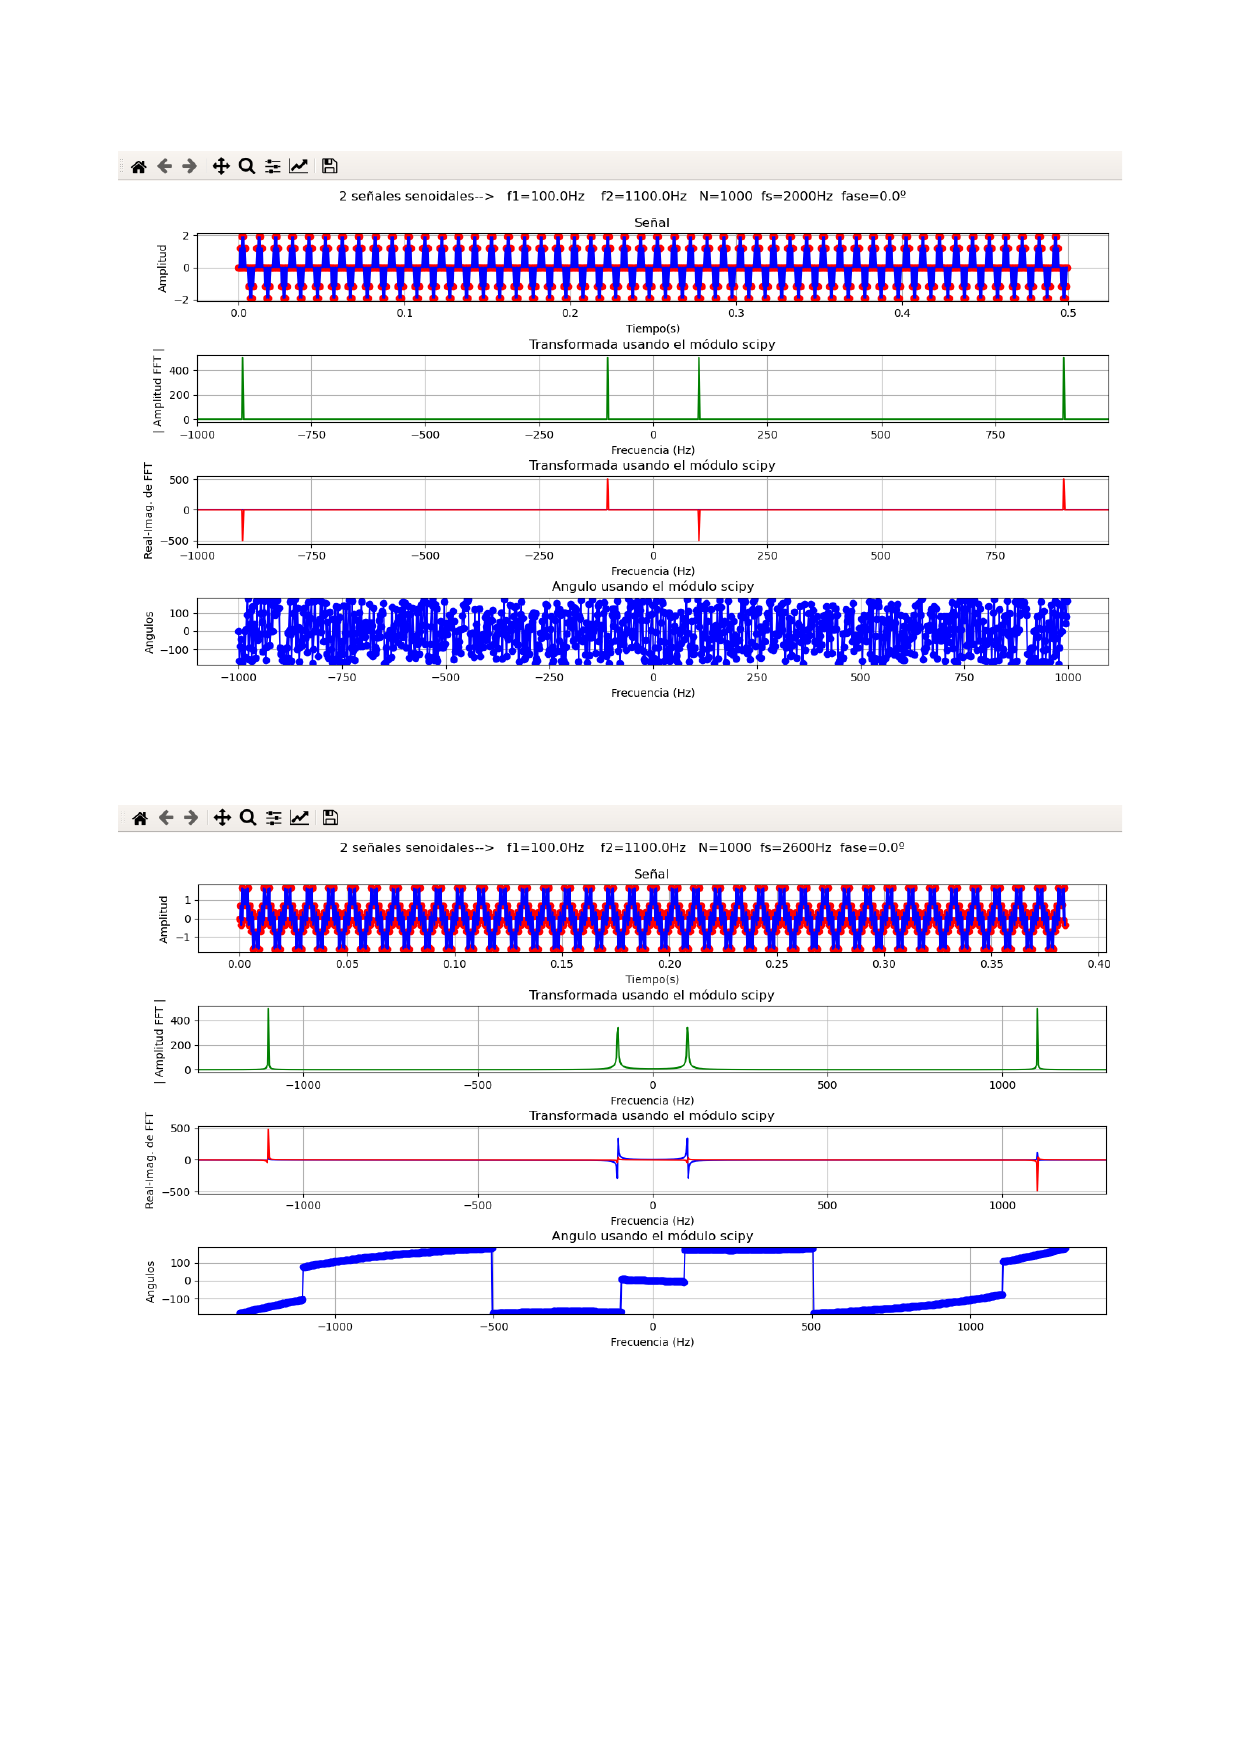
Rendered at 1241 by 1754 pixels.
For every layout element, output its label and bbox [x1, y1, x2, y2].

picture [118, 805, 1123, 1351]
picture [118, 151, 1123, 705]
